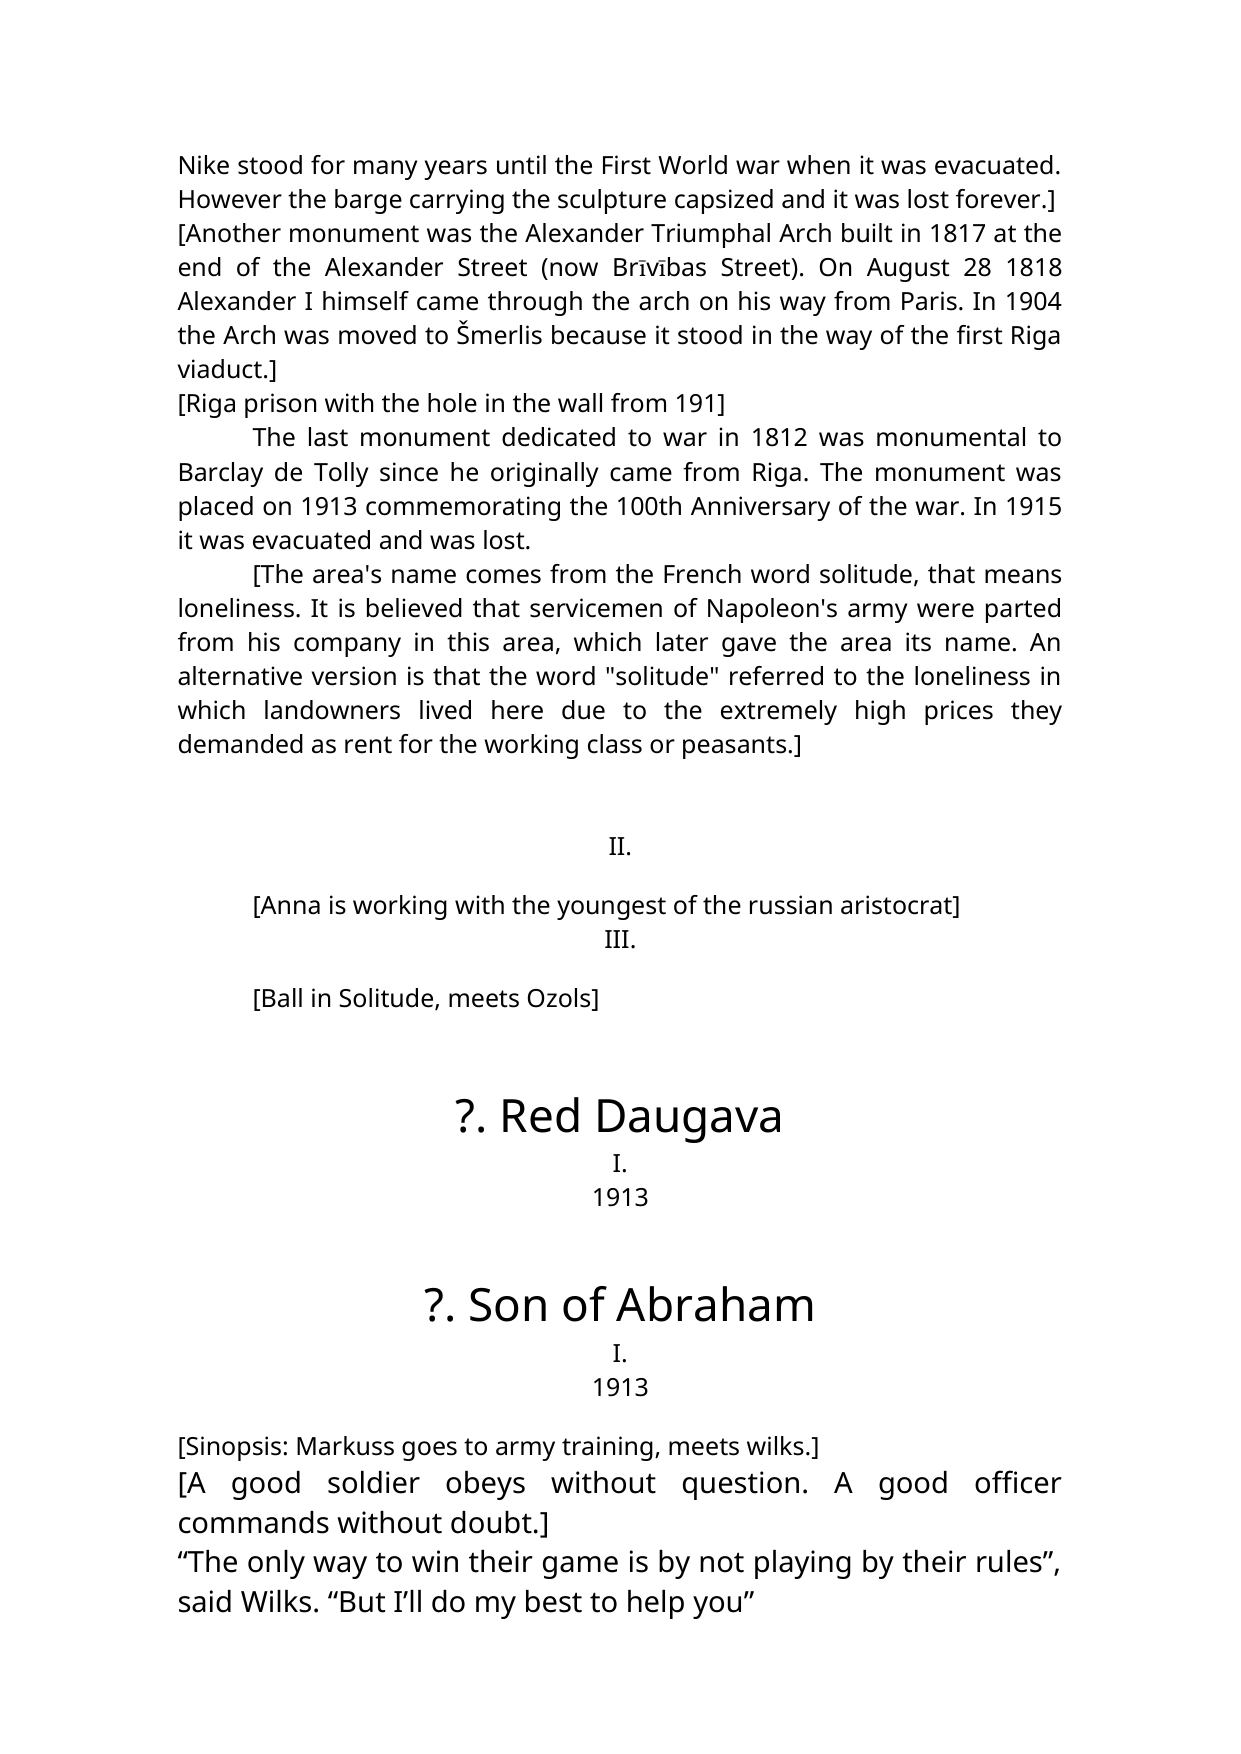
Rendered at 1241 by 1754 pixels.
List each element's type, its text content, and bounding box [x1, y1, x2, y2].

text [Anna is working with the youngest of the russian aristocrat] [177, 888, 1063, 922]
text [Riga prison with the hole in the wall from 191] [177, 386, 1063, 420]
text [Another monument was the Alexander Triumphal Arch built in 1817 at the end of the Alexander Street (now Brīvības Street). On August 28 1818 Alexander I himself came through the arch on his way from Paris. In 1904 the Arch was moved to Šmerlis because it stood in the way of the first Riga viaduct.] [177, 216, 1063, 386]
text The last monument dedicated to war in 1812 was monumental to Barclay de Tolly since he originally came from Riga. The monument was placed on 1913 commemorating the 100th Anniversary of the war. In 1915 it was evacuated and was lost. [177, 420, 1063, 556]
text “The only way to win their game is by not playing by their rules”, said Wilks. “But I’ll do my best to help you” [177, 1542, 1063, 1621]
subtitle II. [177, 829, 1063, 863]
subtitle ?. Red Daugava [177, 1083, 1063, 1146]
text [The area's name comes from the French word solitude, that means loneliness. It is believed that servicemen of Napoleon's army were parted from his company in this area, which later gave the area its name. An alternative version is that the word "solitude" referred to the loneliness in which landowners lived here due to the extremely high prices they demanded as rent for the working class or peasants.] [177, 556, 1063, 761]
subtitle I. 1913 [177, 1146, 1063, 1214]
text [A good soldier obeys without question. A good officer commands without doubt.] [177, 1462, 1063, 1542]
subtitle I. 1913 [177, 1335, 1063, 1403]
text Nike stood for many years until the First World war when it was evacuated. However the barge carrying the sculpture capsized and it was lost forever.] [177, 148, 1063, 216]
subtitle III. [177, 922, 1063, 956]
text [Sinopsis: Markuss goes to army training, meets wilks.] [177, 1428, 1063, 1462]
subtitle ?. Son of Abraham [177, 1273, 1063, 1335]
text [Ball in Solitude, meets Ozols] [177, 981, 1063, 1015]
